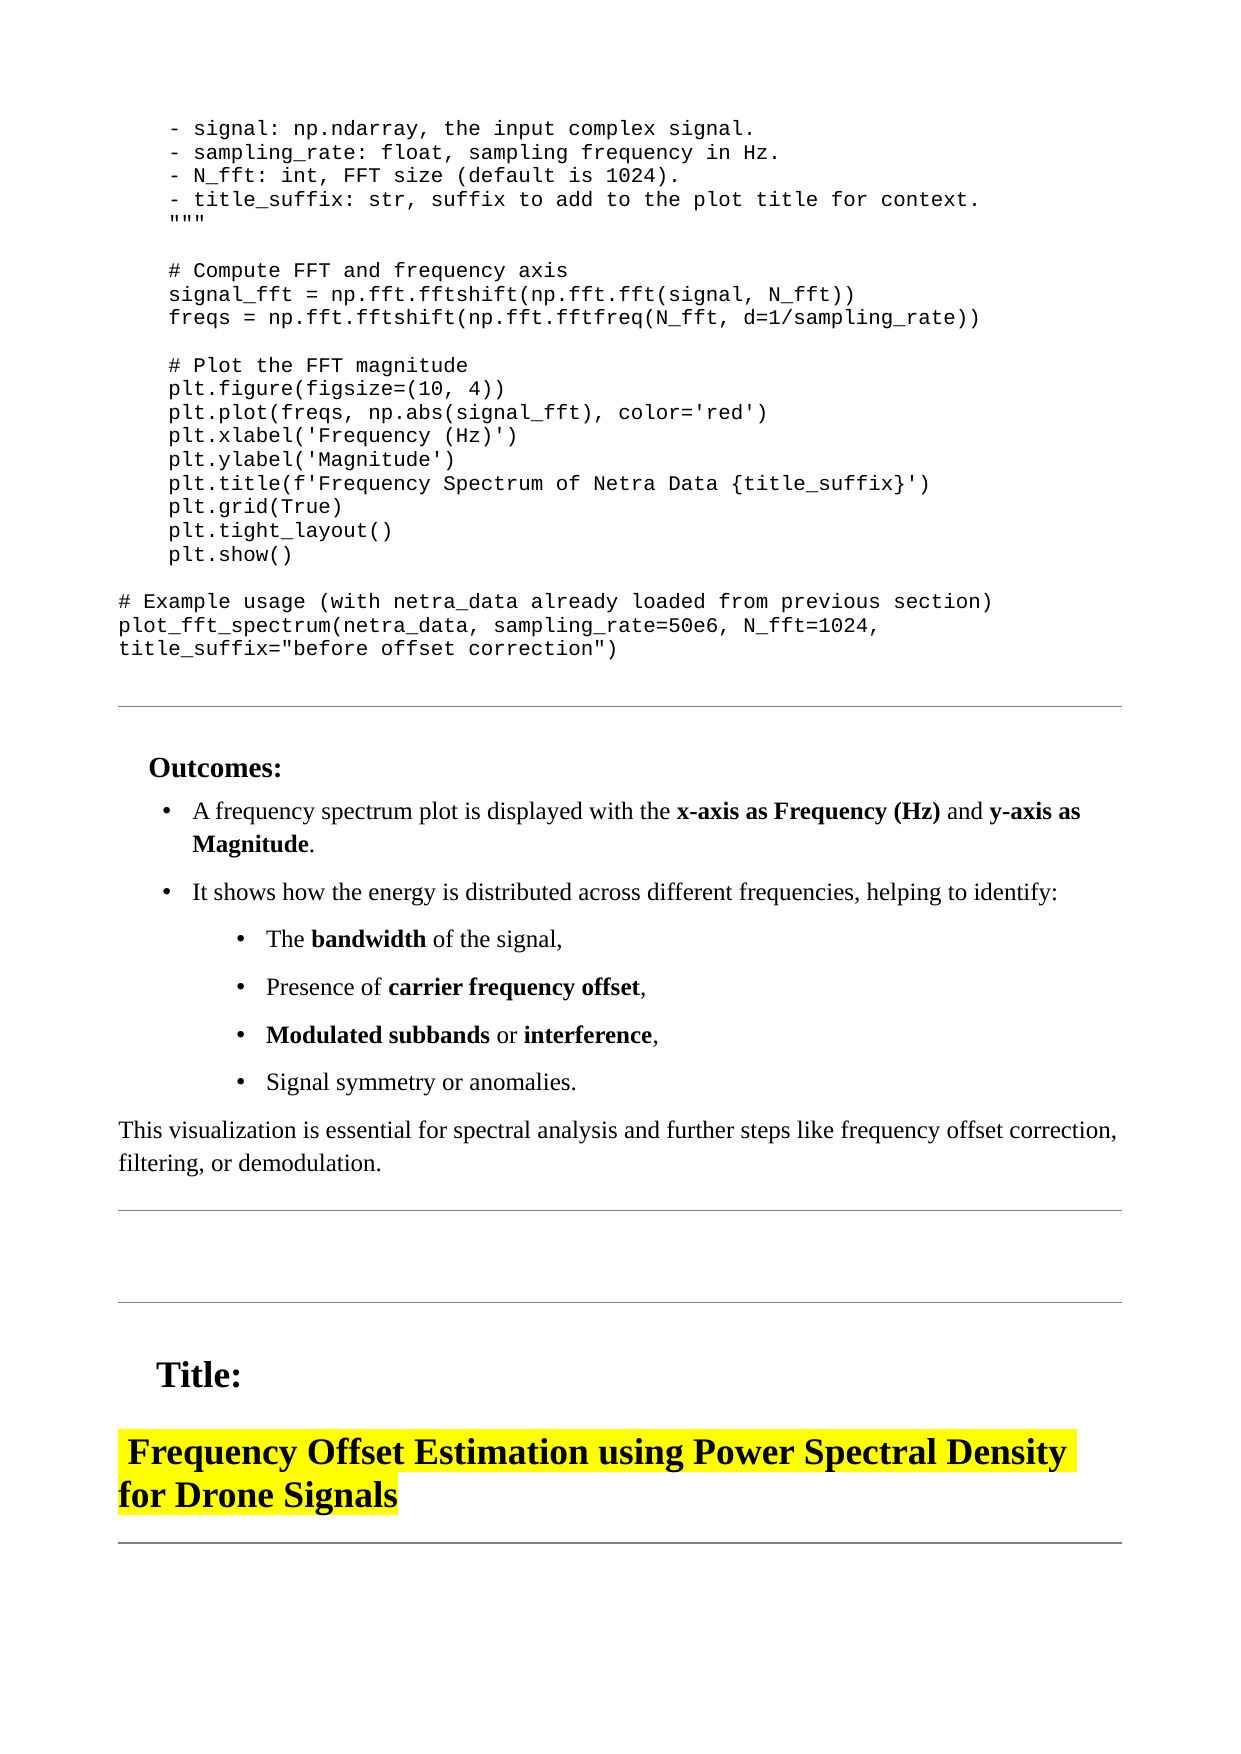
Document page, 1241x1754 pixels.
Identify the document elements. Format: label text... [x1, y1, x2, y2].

text # Plot the FFT magnitude [118, 354, 1122, 378]
text This visualization is essential for spectral analysis and further steps like frequency offset correction, filtering, or demodulation. [118, 1115, 1122, 1177]
text - N_fft: int, FFT size (default is 1024). [118, 165, 1122, 189]
text plt.ylabel('Magnitude') [118, 449, 1122, 473]
text plot_fft_spectrum(netra_data, sampling_rate=50e6, N_fft=1024, title_suffix="before offset correction") [118, 615, 1122, 662]
text freqs = np.fft.fftshift(np.fft.fftfreq(N_fft, d=1/sampling_rate)) [118, 307, 1122, 331]
text - sampling_rate: float, sampling frequency in Hz. [118, 142, 1122, 165]
subtitle 📄 Title: [118, 1353, 1122, 1396]
text plt.tight_layout() [118, 520, 1122, 544]
list Signal symmetry or anomalies. [236, 1067, 1122, 1096]
text # Compute FFT and frequency axis [118, 260, 1122, 284]
list Modulated subbands or interference, [236, 1020, 1122, 1048]
text plt.grid(True) [118, 496, 1122, 520]
text plt.plot(freqs, np.abs(signal_fft), color='red') [118, 402, 1122, 426]
text """ [118, 213, 1122, 236]
text - title_suffix: str, suffix to add to the plot title for context. [118, 189, 1122, 213]
list Presence of carrier frequency offset, [236, 972, 1122, 1001]
text plt.show() [118, 544, 1122, 567]
text - signal: np.ndarray, the input complex signal. [118, 118, 1122, 142]
text plt.title(f'Frequency Spectrum of Netra Data {title_suffix}') [118, 473, 1122, 496]
subtitle ✅ Outcomes: [118, 750, 1122, 784]
text plt.xlabel('Frequency (Hz)') [118, 426, 1122, 449]
text # Example usage (with netra_data already loaded from previous section) [118, 591, 1122, 615]
text signal_fft = np.fft.fftshift(np.fft.fft(signal, N_fft)) [118, 284, 1122, 307]
text plt.figure(figsize=(10, 4)) [118, 378, 1122, 402]
list It shows how the energy is distributed across different frequencies, helping to identify: [162, 877, 1122, 906]
list A frequency spectrum plot is displayed with the x-axis as Frequency (Hz) and y-axis as Magnitude. [162, 796, 1122, 858]
list The bandwidth of the signal, [236, 924, 1122, 953]
subtitle Frequency Offset Estimation using Power Spectral Density for Drone Signals [118, 1429, 1122, 1515]
